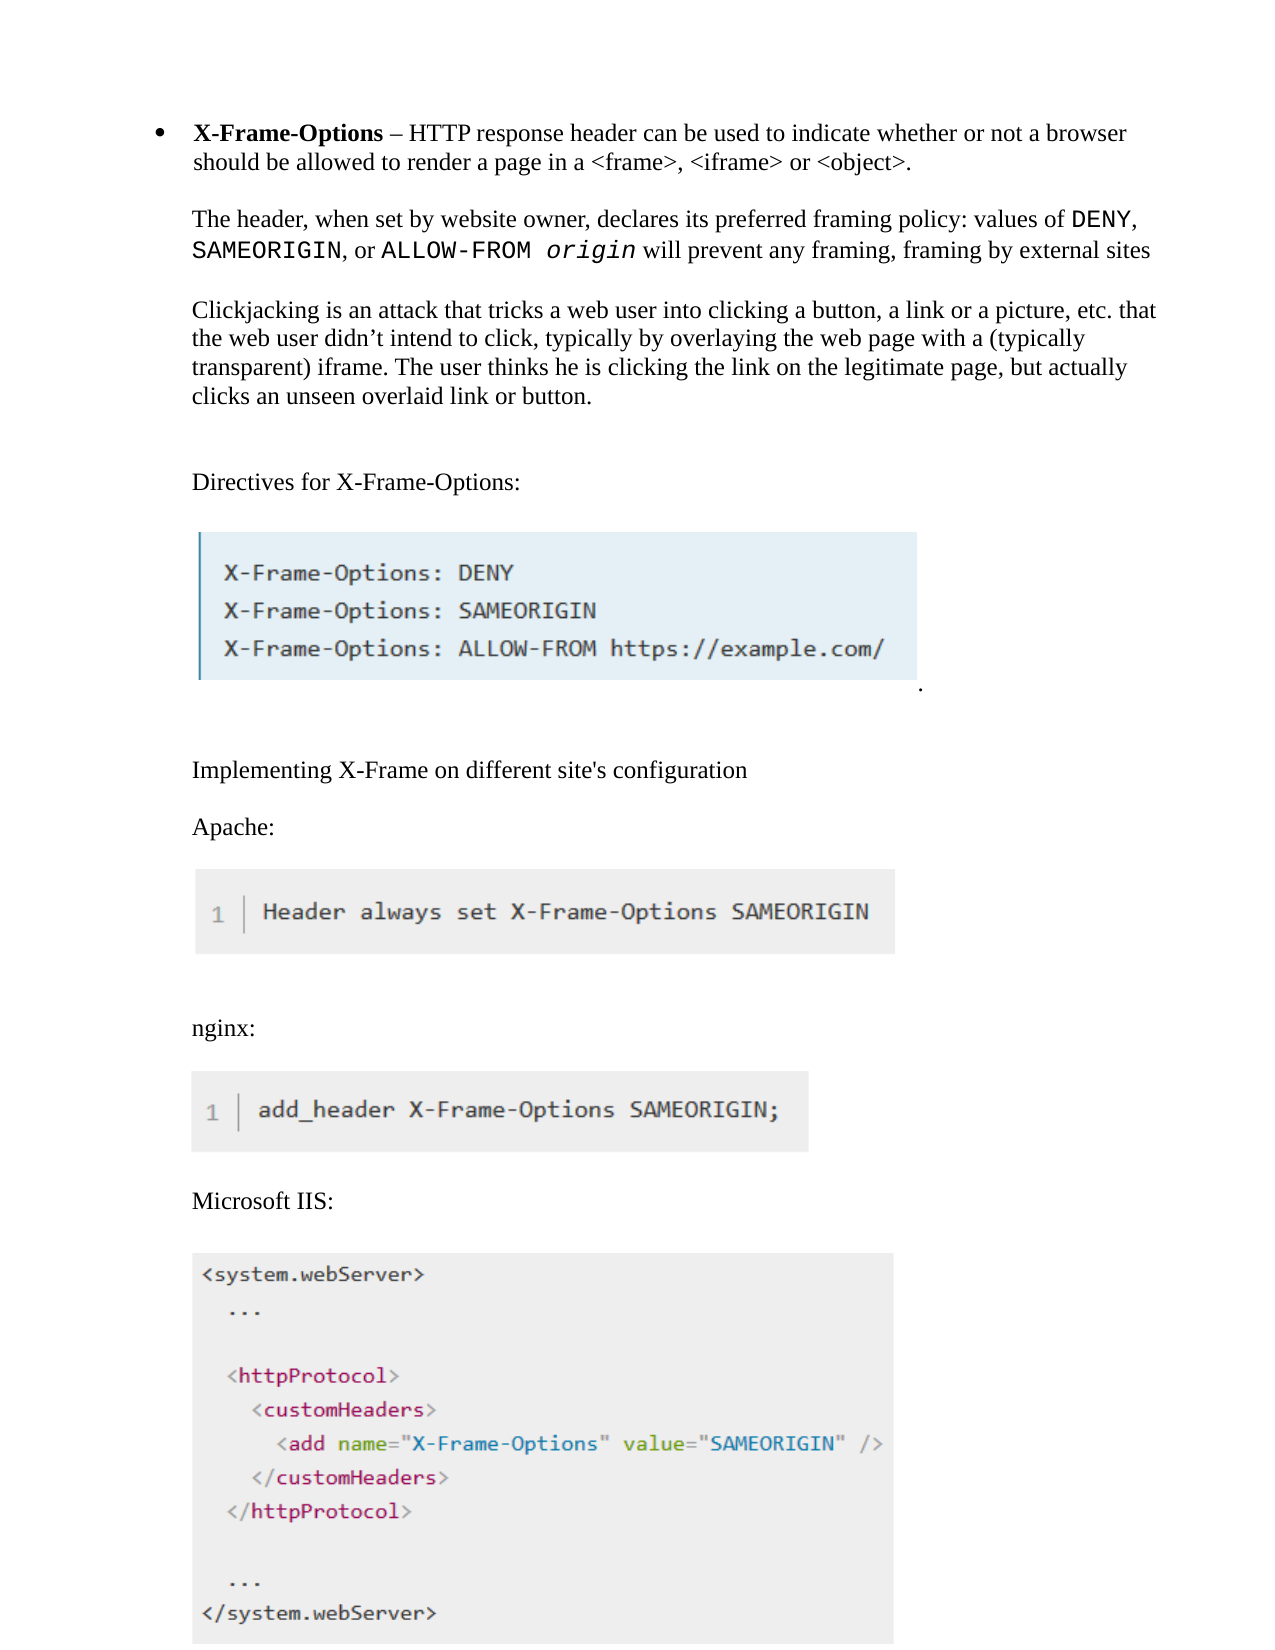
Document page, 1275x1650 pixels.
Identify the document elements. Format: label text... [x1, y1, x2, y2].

text nginx: [118, 1013, 1157, 1042]
text Implementing X-Frame on different site's configuration [118, 755, 1157, 783]
text Directives for X-Frame-Options: [118, 467, 1157, 496]
picture [198, 532, 918, 680]
text The header, when set by website owner, declares its preferred framing policy: values of DENY, SAMEORIGIN, or ALLOW-FROM origin will prevent any framing, framing by external sites [118, 204, 1157, 266]
picture [192, 1253, 894, 1644]
text [894, 1473, 1157, 1531]
text [118, 1473, 192, 1531]
text Apache: [118, 812, 1157, 841]
text Microsoft IIS: [118, 1186, 1157, 1215]
list X-Frame-Options – HTTP response header can be used to indicate whether or not a browser should be allowed to render a page in a <frame>, <iframe> or <object>. [156, 118, 1157, 176]
picture [195, 869, 896, 959]
text Clickjacking is an attack that tricks a web user into clicking a button, a link or a picture, etc. that the web user didn’t intend to click, typically by overlaying the web page with a (typically transparent) iframe. The user thinks he is clicking the link on the legitimate page, but actually clicks an unseen overlaid link or button. [118, 295, 1157, 410]
picture [191, 1071, 809, 1157]
text . [118, 668, 1157, 697]
